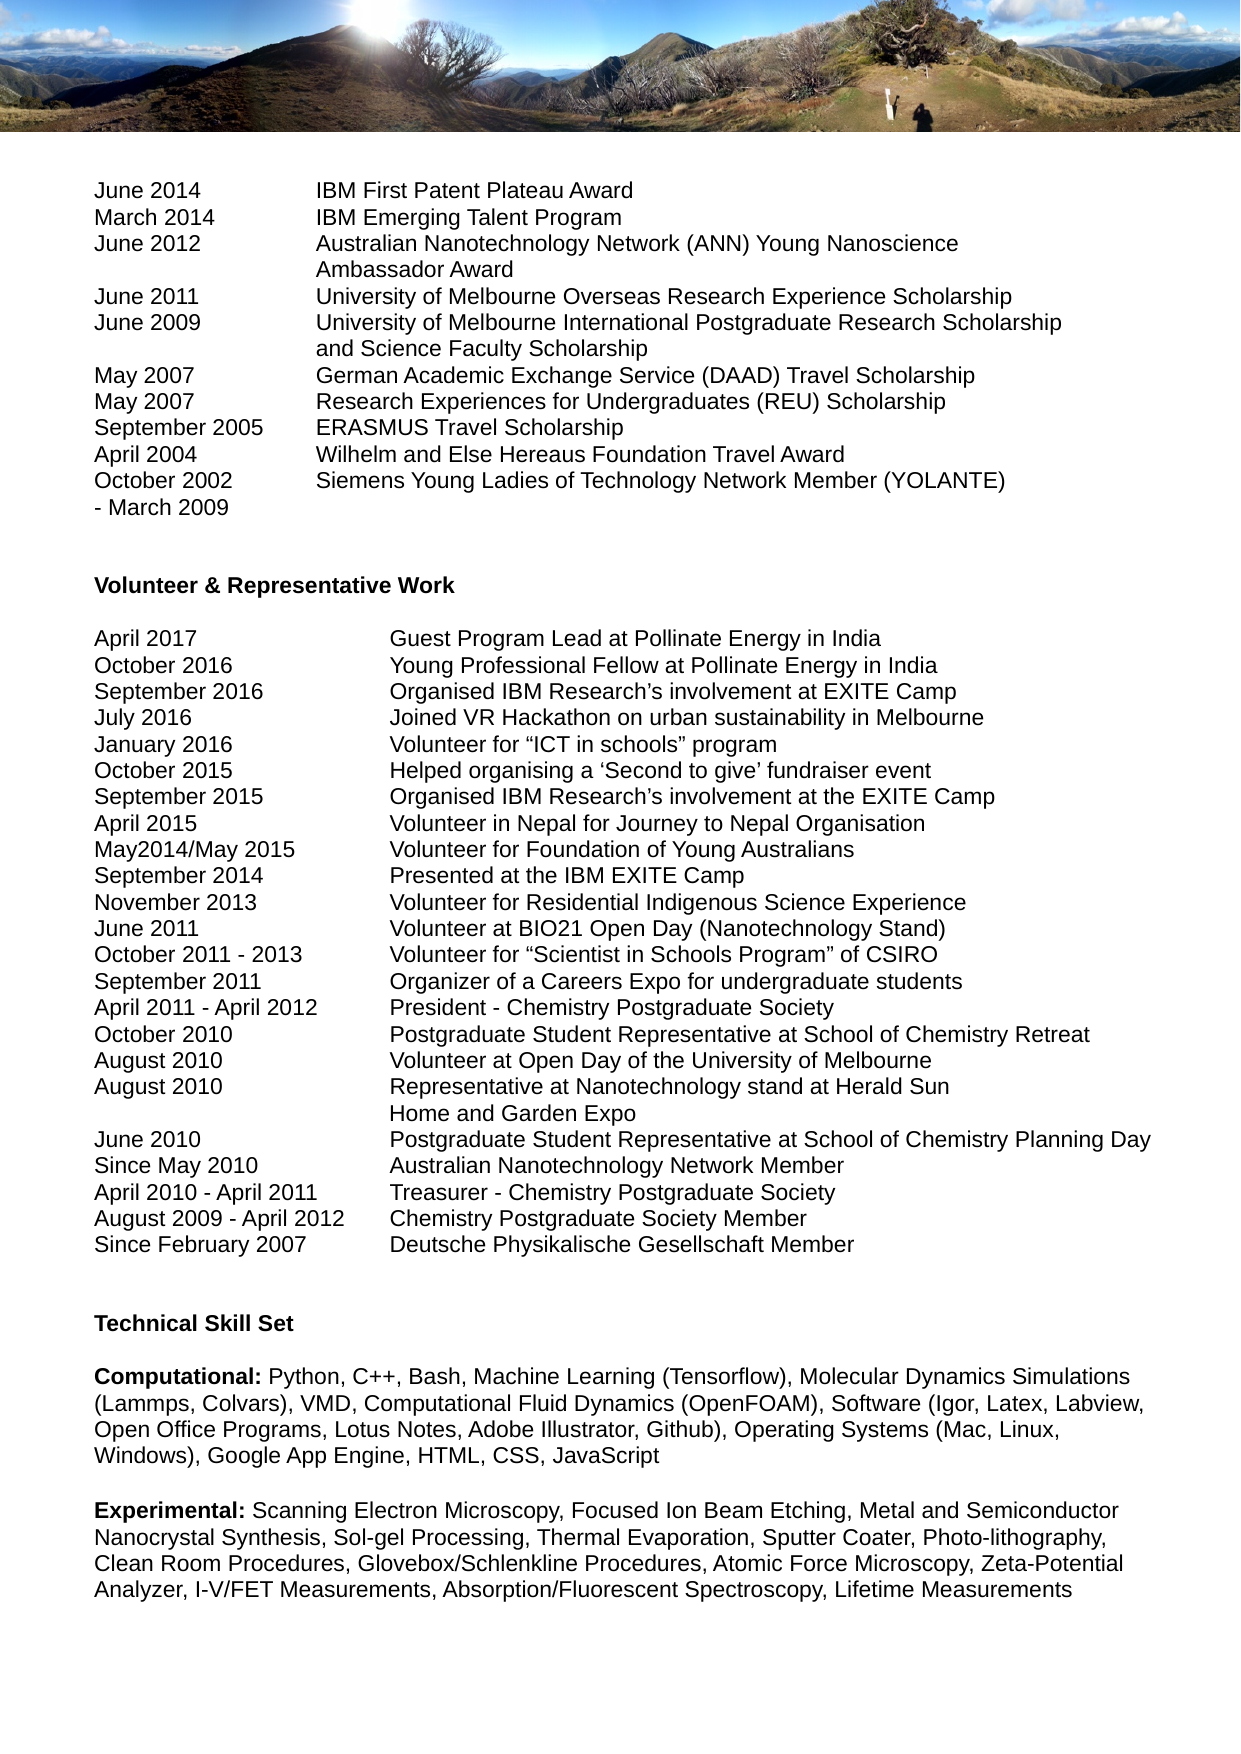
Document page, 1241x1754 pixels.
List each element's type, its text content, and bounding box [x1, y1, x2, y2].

text April 2011 - April 2012 President - Chemistry Postgraduate Society [20, 994, 1152, 1021]
text October 2011 - 2013 Volunteer for “Scientist in Schools Program” of CSIRO [20, 941, 1152, 968]
text June 2012 Australian Nanotechnology Network (ANN) Young Nanoscience Ambassador Award [20, 230, 1152, 283]
text November 2013 Volunteer for Residential Indigenous Science Experience [20, 889, 1152, 915]
text Experimental: Scanning Electron Microscopy, Focused Ion Beam Etching, Metal and Semiconductor Nanocrystal Synthesis, Sol-gel Processing, Thermal Evaporation, Sputter Coater, Photo-lithography, Clean Room Procedures, Glovebox/Schlenkline Procedures, Atomic Force Microscopy, Zeta-Potential Analyzer, I-V/FET Measurements, Absorption/Fluorescent Spectroscopy, Lifetime Measurements [94, 1497, 1152, 1603]
text October 2016 Young Professional Fellow at Pollinate Energy in India [20, 652, 1152, 678]
text May 2007 German Academic Exchange Service (DAAD) Travel Scholarship [94, 362, 1152, 388]
text March 2014 IBM Emerging Talent Program [20, 203, 1152, 230]
text October 2002 Siemens Young Ladies of Technology Network Member (YOLANTE) [94, 467, 1152, 493]
text April 2015 Volunteer in Nepal for Journey to Nepal Organisation [20, 810, 1152, 836]
text Technical Skill Set [20, 1310, 1152, 1337]
text June 2011 Volunteer at BIO21 Open Day (Nanotechnology Stand) [20, 915, 1152, 941]
text August 2010 Volunteer at Open Day of the University of Melbourne [20, 1047, 1152, 1073]
text June 2010 Postgraduate Student Representative at School of Chemistry Planning Day [20, 1126, 1152, 1152]
text September 2015 Organised IBM Research’s involvement at the EXITE Camp [20, 783, 1152, 810]
text April 2004 Wilhelm and Else Hereaus Foundation Travel Award [94, 441, 1152, 467]
text July 2016 Joined VR Hackathon on urban sustainability in Melbourne [20, 704, 1152, 731]
text Computational: Python, C++, Bash, Machine Learning (Tensorflow), Molecular Dynamics Simulations (Lammps, Colvars), VMD, Computational Fluid Dynamics (OpenFOAM), Software (Igor, Latex, Labview, Open Office Programs, Lotus Notes, Adobe Illustrator, Github), Operating Systems (Mac, Linux, Windows), Google App Engine, HTML, CSS, JavaScript [94, 1363, 1152, 1468]
text October 2010 Postgraduate Student Representative at School of Chemistry Retreat [20, 1021, 1152, 1047]
text May 2007 Research Experiences for Undergraduates (REU) Scholarship [94, 388, 1152, 414]
text Volunteer & Representative Work [20, 572, 1152, 599]
text Home and Garden Expo [389, 1099, 1152, 1126]
text September 2016 Organised IBM Research’s involvement at EXITE Camp [20, 678, 1152, 704]
text April 2017 Guest Program Lead at Pollinate Energy in India [20, 625, 1152, 652]
text June 2014 IBM First Patent Plateau Award [20, 177, 1152, 203]
text May2014/May 2015 Volunteer for Foundation of Young Australians [20, 836, 1152, 862]
text Since February 2007 Deutsche Physikalische Gesellschaft Member [20, 1231, 1152, 1258]
text June 2009 University of Melbourne International Postgraduate Research Scholarship and Science Faculty Scholarship [94, 309, 1152, 362]
text - March 2009 [94, 493, 1152, 520]
text January 2016 Volunteer for “ICT in schools” program [20, 731, 1152, 757]
text September 2011 Organizer of a Careers Expo for undergraduate students [20, 968, 1152, 994]
text August 2009 - April 2012 Chemistry Postgraduate Society Member [20, 1205, 1152, 1231]
text October 2015 Helped organising a ‘Second to give’ fundraiser event [20, 757, 1152, 783]
picture [0, 0, 1241, 132]
text August 2010 Representative at Nanotechnology stand at Herald Sun [20, 1073, 1152, 1099]
text Since May 2010 Australian Nanotechnology Network Member [20, 1152, 1152, 1179]
text April 2010 - April 2011 Treasurer - Chemistry Postgraduate Society [20, 1179, 1152, 1205]
text September 2014 Presented at the IBM EXITE Camp [20, 862, 1152, 889]
text June 2011 University of Melbourne Overseas Research Experience Scholarship [20, 283, 1152, 309]
text September 2005 ERASMUS Travel Scholarship [94, 414, 1152, 441]
